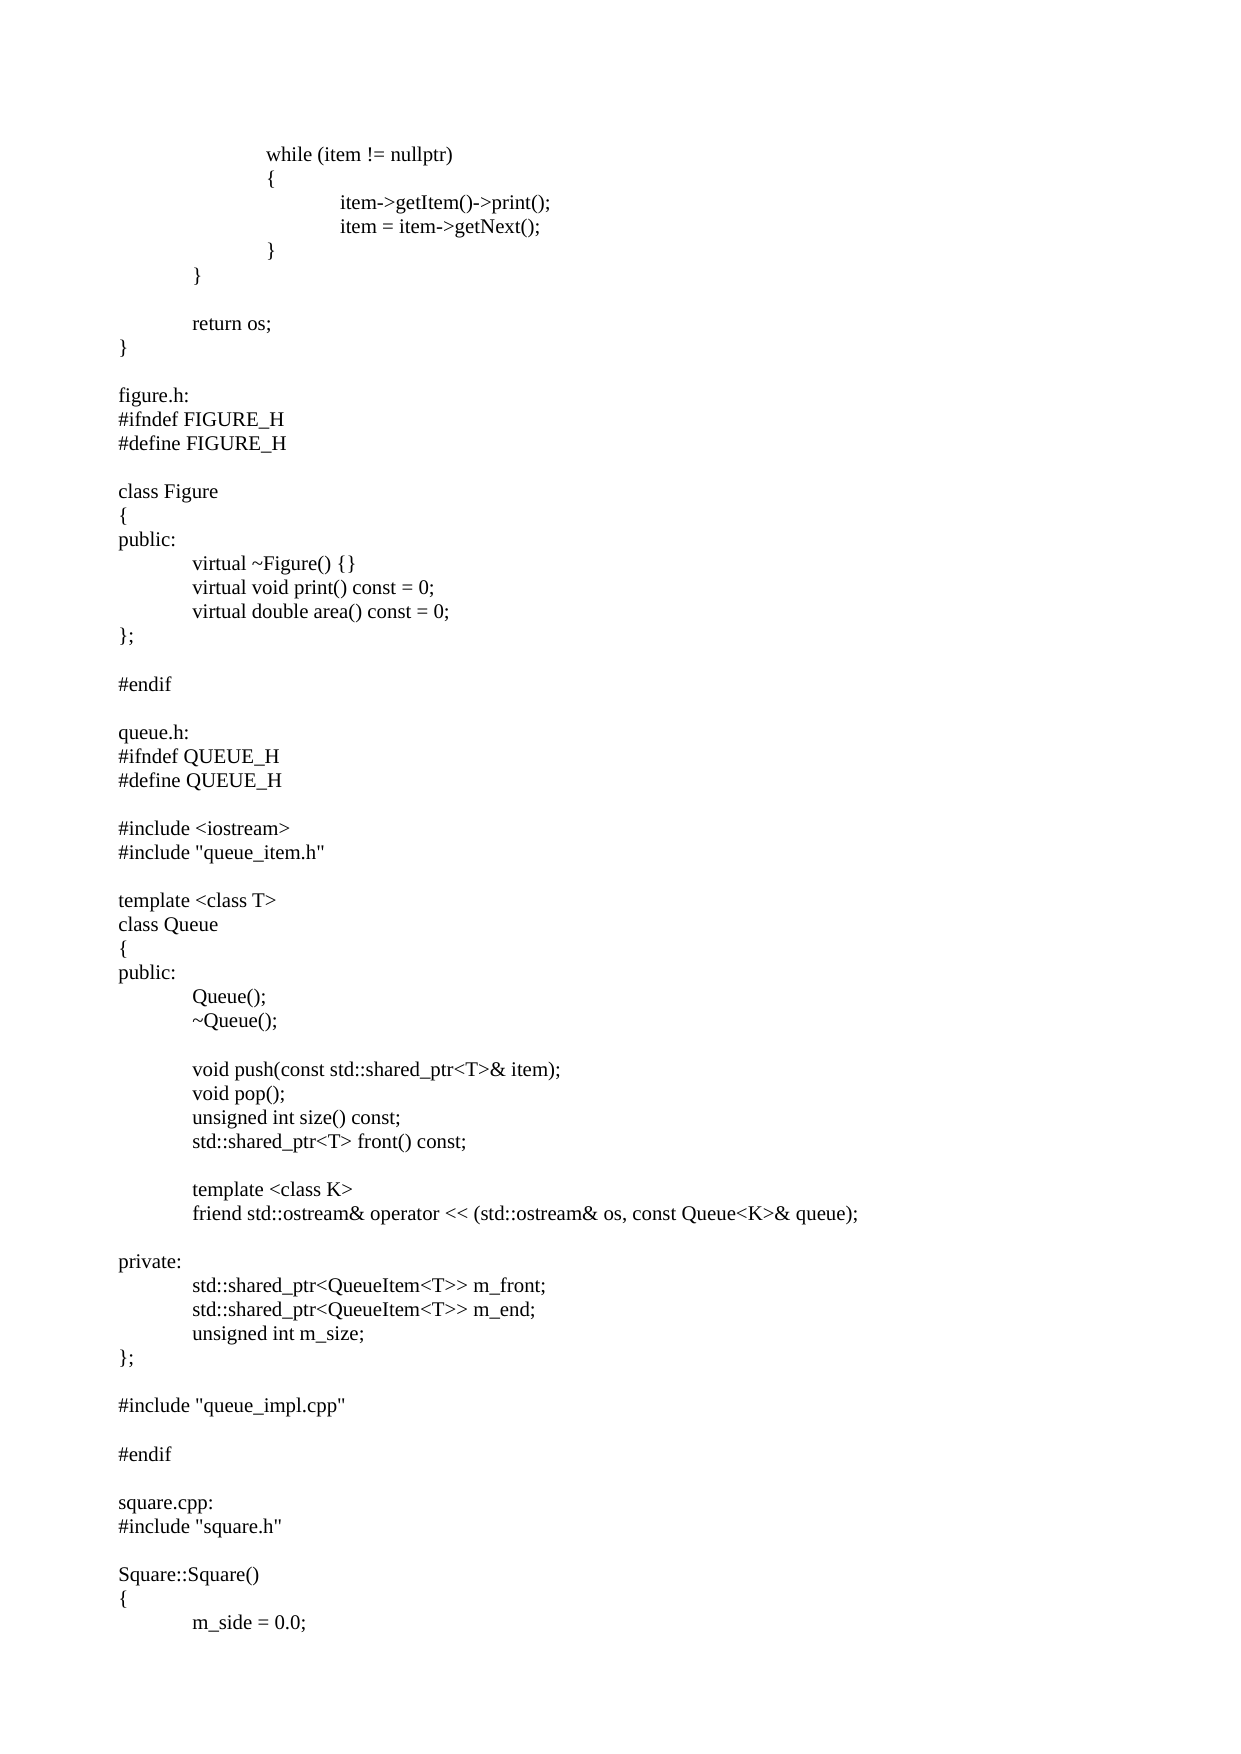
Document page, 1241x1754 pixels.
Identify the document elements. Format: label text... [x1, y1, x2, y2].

list } [118, 335, 1122, 359]
list std::shared_ptr<T> front() const; [118, 1129, 1122, 1153]
list unsigned int size() const; [118, 1105, 1122, 1129]
list #define QUEUE_H [118, 768, 1122, 792]
list public: [118, 960, 1122, 984]
list #include <iostream> [118, 816, 1122, 840]
list while (item != nullptr) [118, 142, 1122, 166]
list #ifndef QUEUE_H [118, 744, 1122, 768]
list queue.h: [118, 720, 1122, 744]
list return os; [118, 311, 1122, 335]
list { [118, 503, 1122, 527]
list std::shared_ptr<QueueItem<T>> m_end; [118, 1297, 1122, 1321]
list figure.h: [118, 383, 1122, 407]
list void pop(); [118, 1081, 1122, 1105]
list virtual void print() const = 0; [118, 575, 1122, 599]
list Queue(); [118, 984, 1122, 1008]
list ~Queue(); [118, 1008, 1122, 1032]
list #include "square.h" [118, 1514, 1122, 1538]
list }; [118, 1345, 1122, 1369]
list #endif [118, 1442, 1122, 1466]
list template <class T> [118, 888, 1122, 912]
list unsigned int m_size; [118, 1321, 1122, 1345]
list square.cpp: [118, 1490, 1122, 1514]
list void push(const std::shared_ptr<T>& item); [118, 1057, 1122, 1081]
list #define FIGURE_H [118, 431, 1122, 455]
list { [118, 166, 1122, 190]
list item = item->getNext(); [118, 214, 1122, 238]
list m_side = 0.0; [118, 1610, 1122, 1634]
list item->getItem()->print(); [118, 190, 1122, 214]
list std::shared_ptr<QueueItem<T>> m_front; [118, 1273, 1122, 1297]
list template <class K> [118, 1177, 1122, 1201]
list } [118, 238, 1122, 262]
list #endif [118, 672, 1122, 696]
list #include "queue_item.h" [118, 840, 1122, 864]
list friend std::ostream& operator << (std::ostream& os, const Queue<K>& queue); [118, 1201, 1122, 1225]
list }; [118, 623, 1122, 647]
list private: [118, 1249, 1122, 1273]
list virtual ~Figure() {} [118, 551, 1122, 575]
list class Queue [118, 912, 1122, 936]
list { [118, 936, 1122, 960]
list } [118, 262, 1122, 287]
list virtual double area() const = 0; [118, 599, 1122, 623]
list class Figure [118, 479, 1122, 503]
list public: [118, 527, 1122, 551]
list { [118, 1586, 1122, 1610]
list #include "queue_impl.cpp" [118, 1393, 1122, 1417]
list #ifndef FIGURE_H [118, 407, 1122, 431]
list Square::Square() [118, 1562, 1122, 1586]
